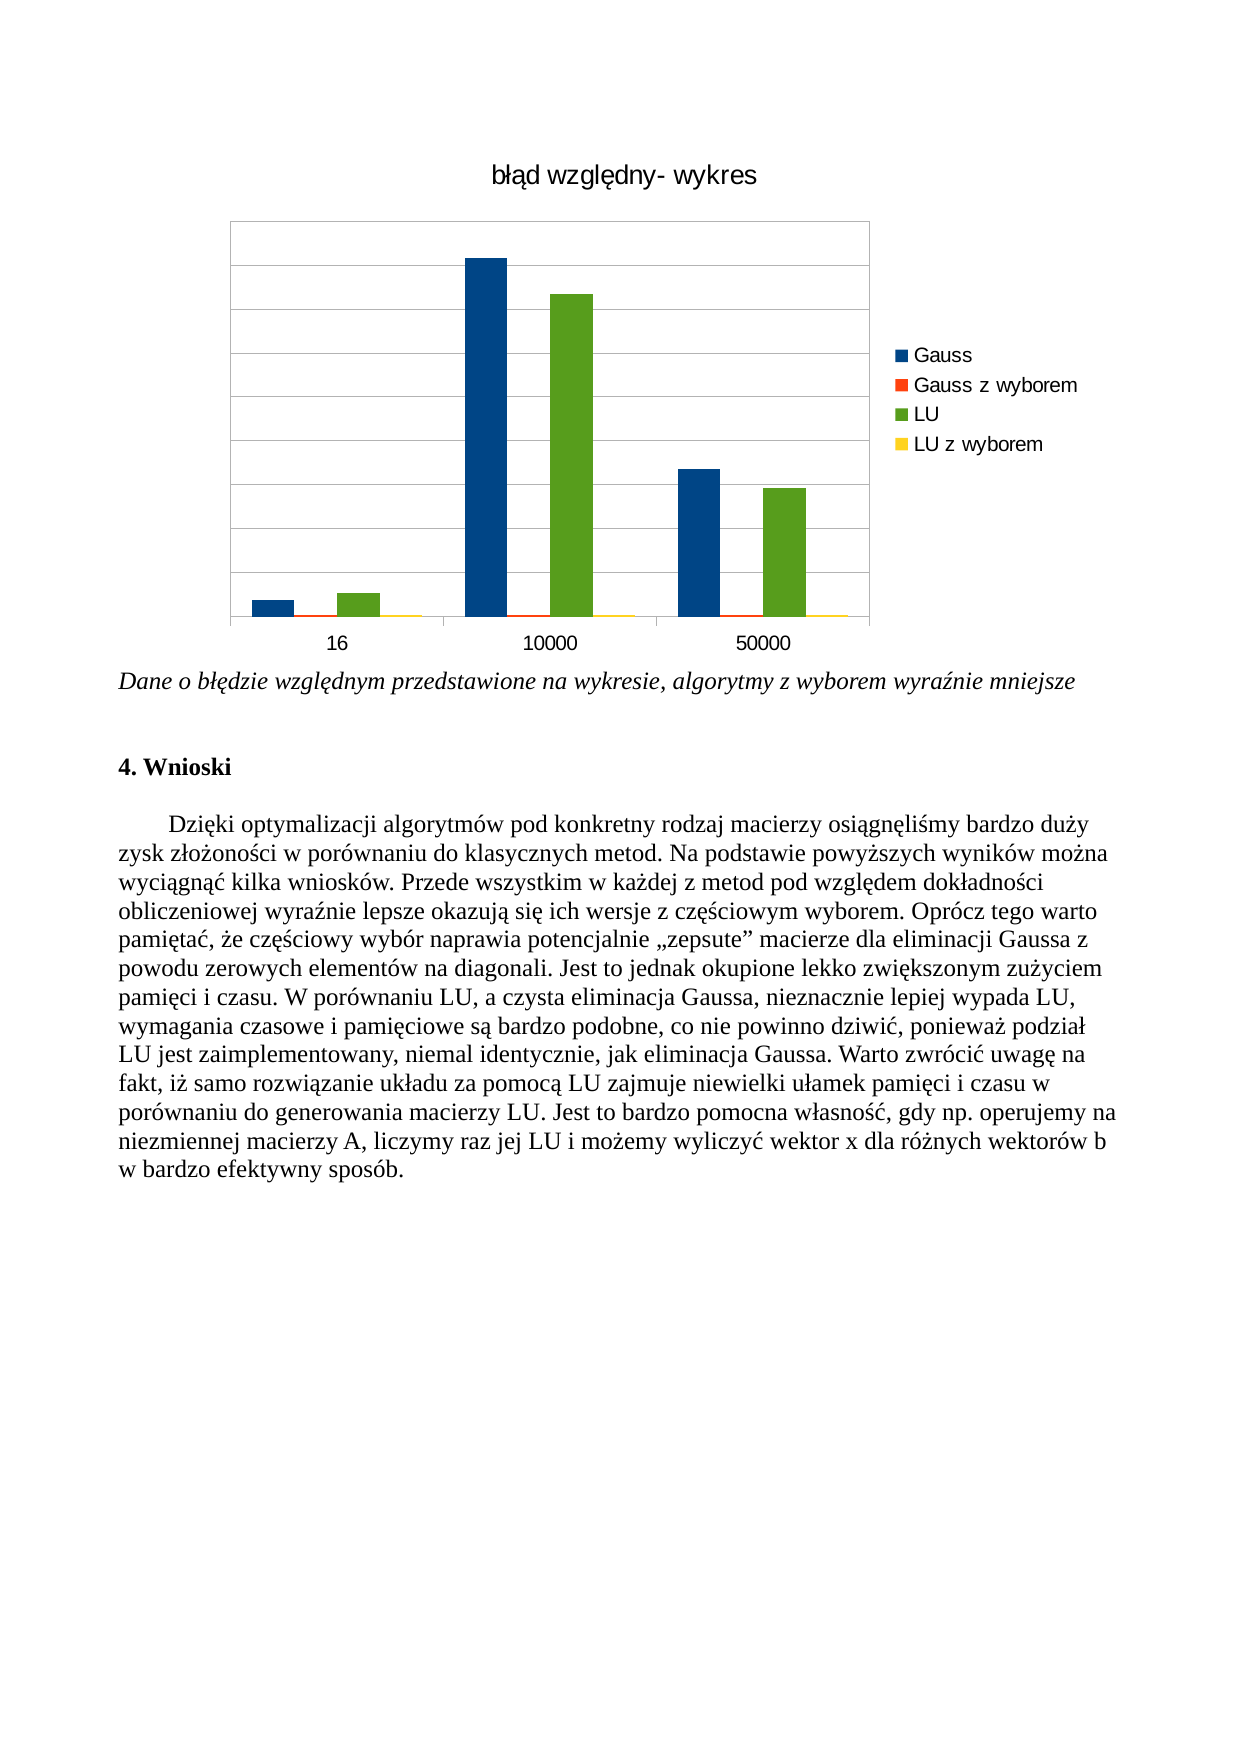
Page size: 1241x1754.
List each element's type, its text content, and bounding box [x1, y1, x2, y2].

text Dane o błędzie względnym przedstawione na wykresie, algorytmy z wyborem wyraźnie mniejsze [118, 578, 1122, 694]
text Dzięki optymalizacji algorytmów pod konkretny rodzaj macierzy osiągnęliśmy bardzo duży zysk złożoności w porównaniu do klasycznych metod. Na podstawie powyższych wyników można wyciągnąć kilka wniosków. Przede wszystkim w każdej z metod pod względem dokładności obliczeniowej wyraźnie lepsze okazują się ich wersje z częściowym wyborem. Oprócz tego warto pamiętać, że częściowy wybór naprawia potencjalnie „zepsute” macierze dla eliminacji Gaussa z powodu zerowych elementów na diagonali. Jest to jednak okupione lekko zwiększonym zużyciem pamięci i czasu. W porównaniu LU, a czysta eliminacja Gaussa, nieznacznie lepiej wypada LU, wymagania czasowe i pamięciowe są bardzo podobne, co nie powinno dziwić, ponieważ podział LU jest zaimplementowany, niemal identycznie, jak eliminacja Gaussa. Warto zwrócić uwagę na fakt, iż samo rozwiązanie układu za pomocą LU zajmuje niewielki ułamek pamięci i czasu w porównaniu do generowania macierzy LU. Jest to bardzo pomocna własność, gdy np. operujemy na niezmiennej macierzy A, liczymy raz jej LU i możemy wyliczyć wektor x dla różnych wektorów b w bardzo efektywny sposób. [118, 809, 1122, 1183]
text 4. Wnioski [118, 752, 1122, 781]
